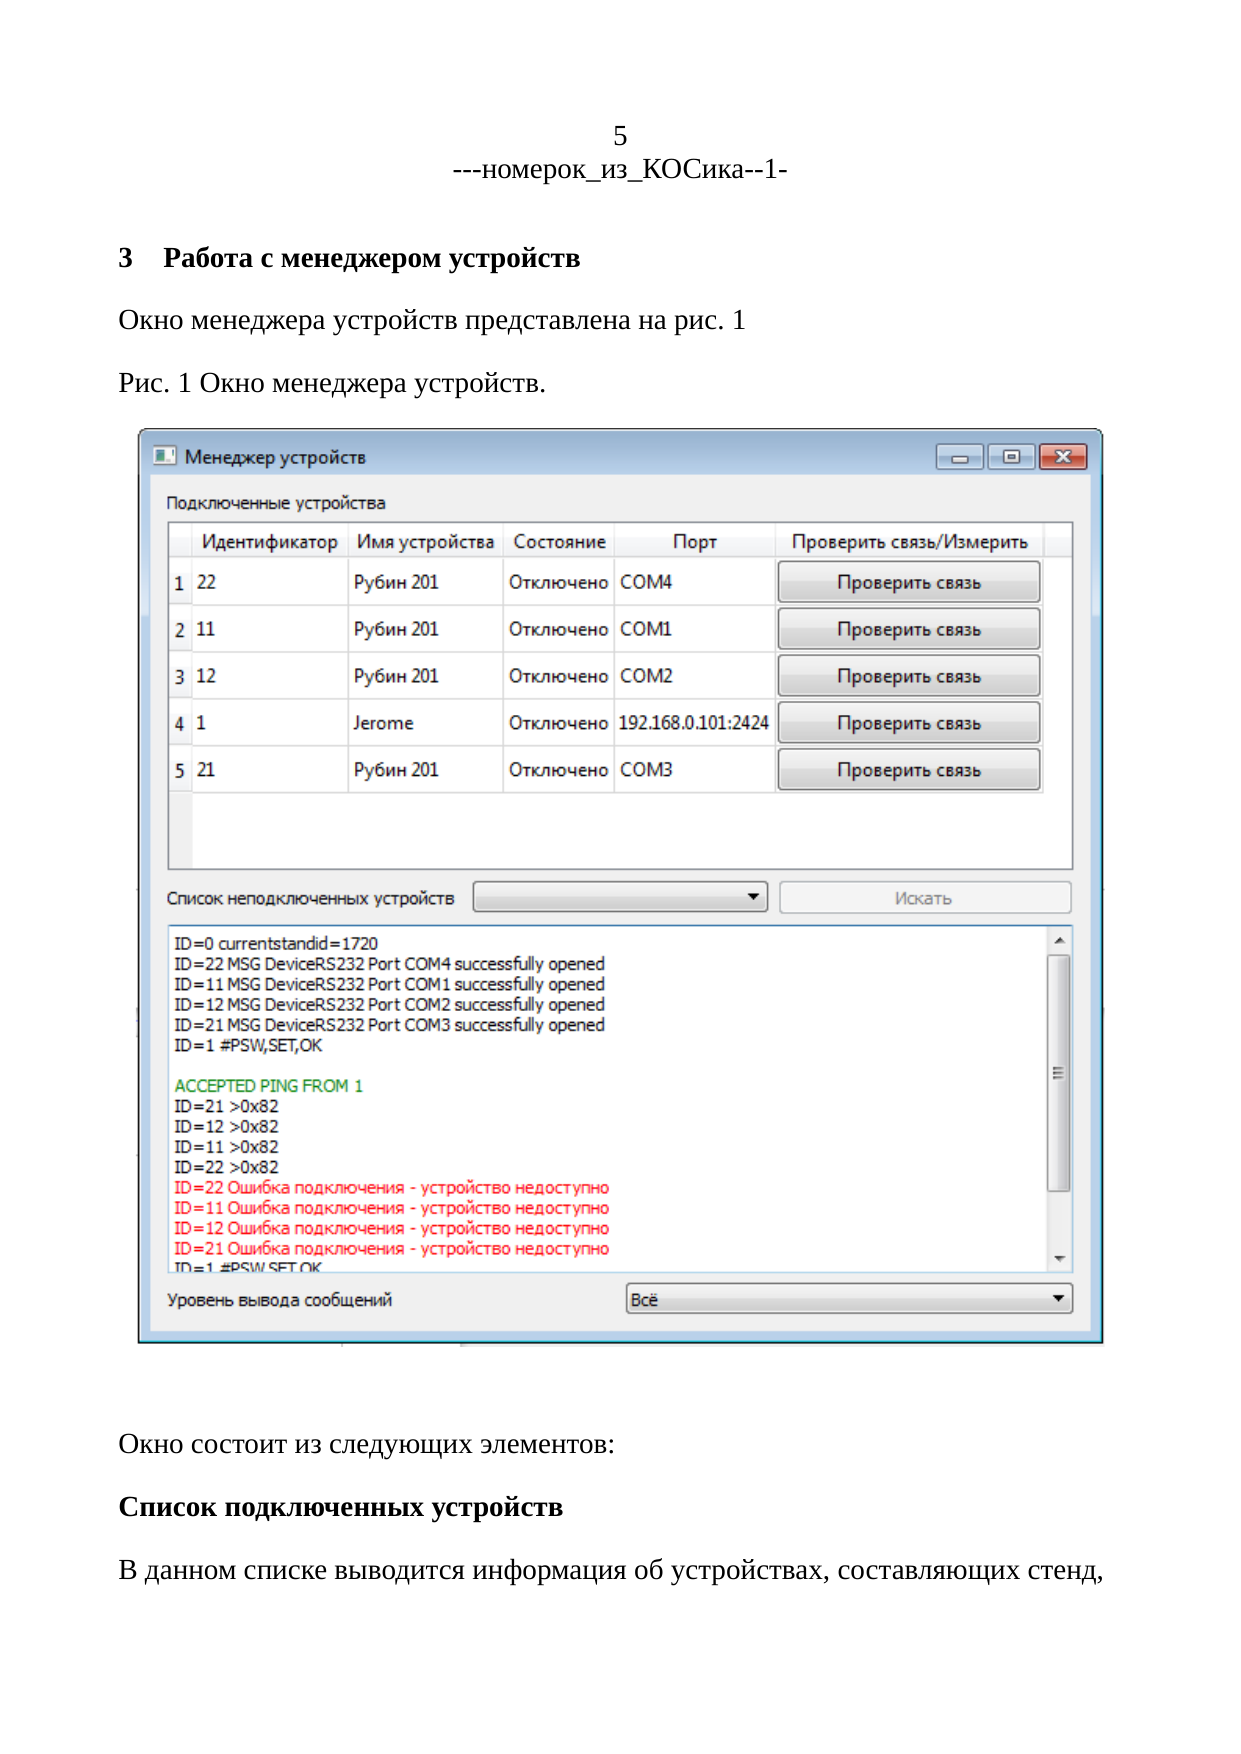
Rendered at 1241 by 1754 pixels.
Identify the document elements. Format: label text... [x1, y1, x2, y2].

subtitle В данном списке выводится информация об устройствах, составляющих стенд, [118, 1552, 1122, 1586]
subtitle Окно менеджера устройств представлена на рис. 1 [118, 302, 1122, 336]
subtitle Рис. 1 Окно менеджера устройств. [118, 365, 1122, 399]
picture [135, 428, 1105, 1347]
subtitle Работа с менеджером устройств [118, 240, 1122, 273]
subtitle Список подключенных устройств [118, 1489, 1122, 1523]
subtitle Окно состоит из следующих элементов: [118, 1427, 1122, 1460]
